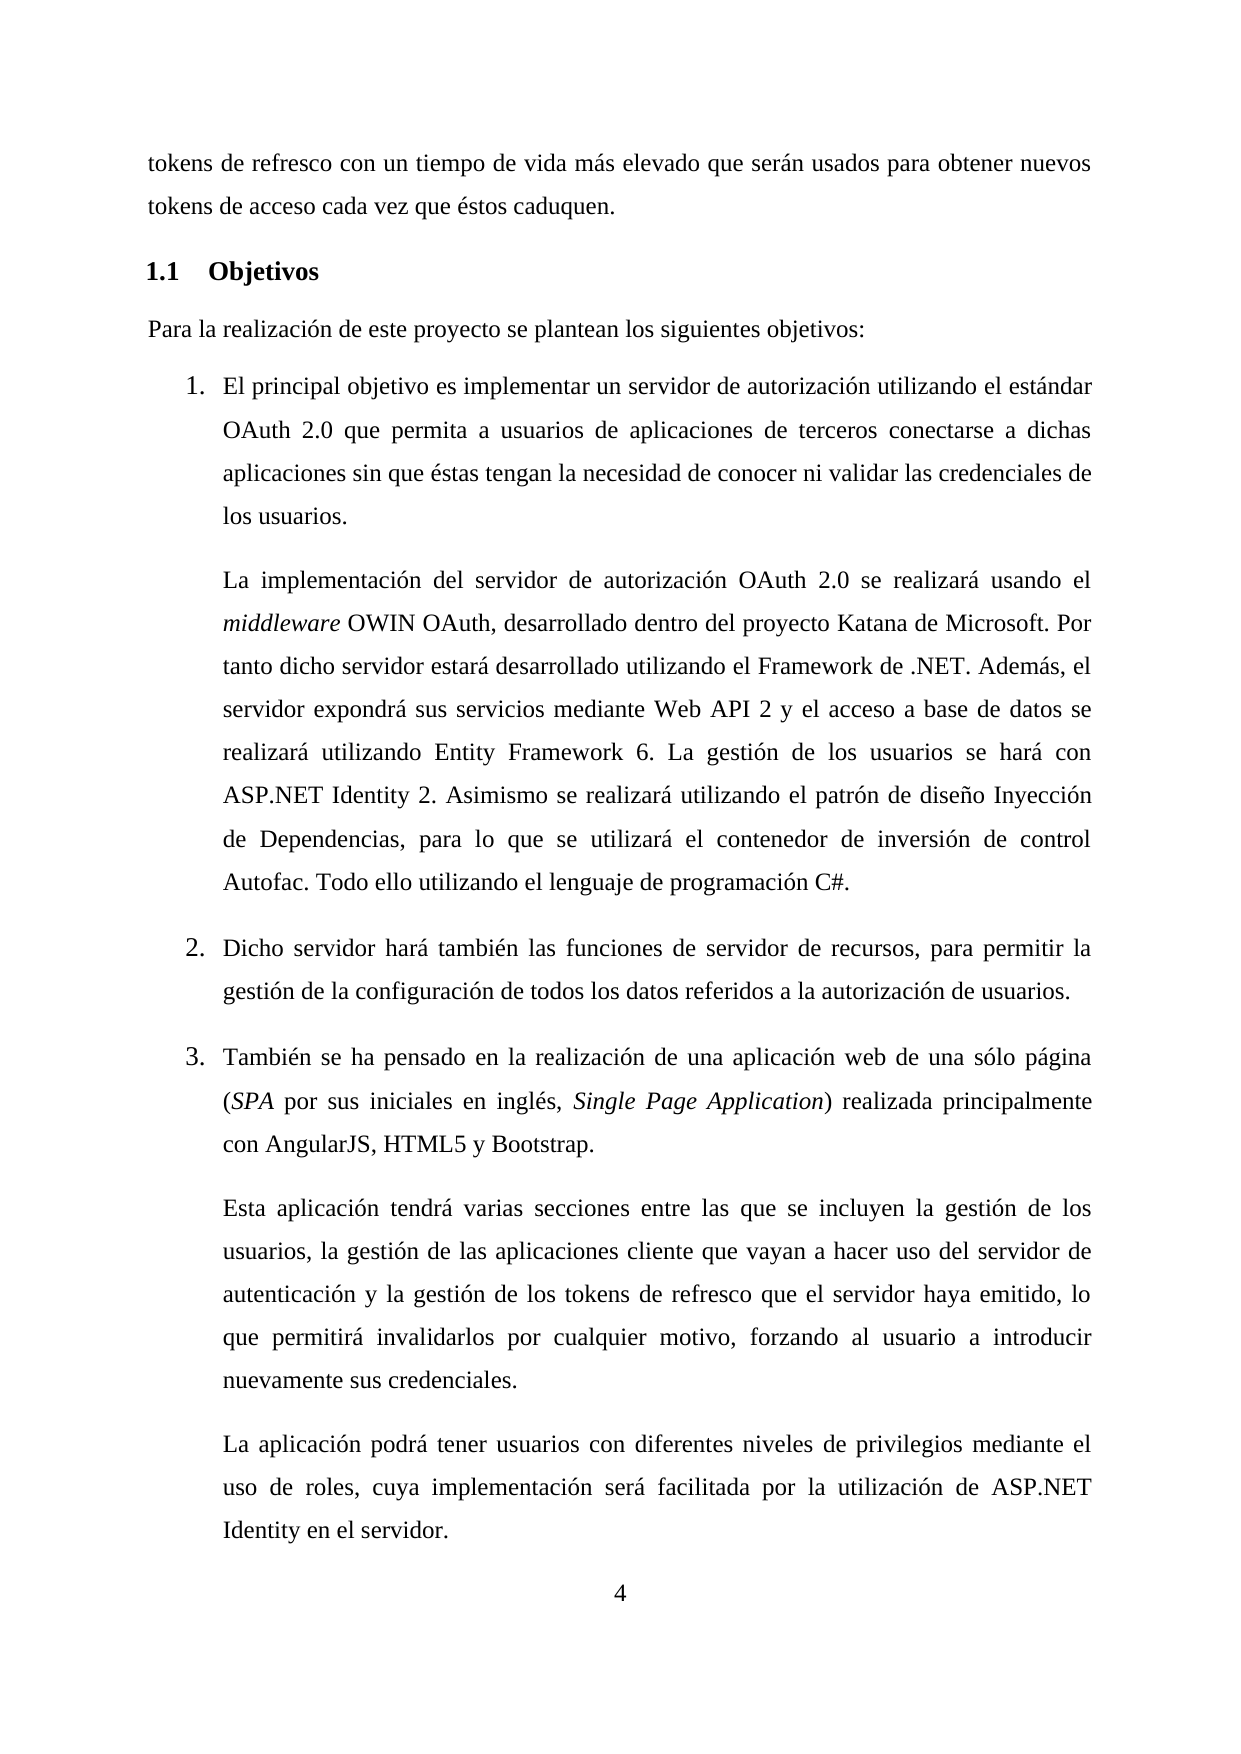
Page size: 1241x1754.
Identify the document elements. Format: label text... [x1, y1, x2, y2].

list La aplicación podrá tener usuarios con diferentes niveles de privilegios mediante el uso de roles, cuya implementación será facilitada por la utilización de ASP.NET Identity en el servidor. [185, 1429, 1093, 1544]
list La implementación del servidor de autorización OAuth 2.0 se realizará usando el middleware OWIN OAuth, desarrollado dentro del proyecto Katana de Microsoft. Por tanto dicho servidor estará desarrollado utilizando el Framework de .NET. Además, el servidor expondrá sus servicios mediante Web API 2 y el acceso a base de datos se realizará utilizando Entity Framework 6. La gestión de los usuarios se hará con ASP.NET Identity 2. Asimismo se realizará utilizando el patrón de diseño Inyección de Dependencias, para lo que se utilizará el contenedor de inversión de control Autofac. Todo ello utilizando el lenguaje de programación C#. [185, 565, 1093, 896]
list Dicho servidor hará también las funciones de servidor de recursos, para permitir la gestión de la configuración de todos los datos referidos a la autorización de usuarios. [185, 931, 1093, 1005]
list Esta aplicación tendrá varias secciones entre las que se incluyen la gestión de los usuarios, la gestión de las aplicaciones cliente que vayan a hacer uso del servidor de autenticación y la gestión de los tokens de refresco que el servidor haya emitido, lo que permitirá invalidarlos por cualquier motivo, forzando al usuario a introducir nuevamente sus credenciales. [185, 1193, 1093, 1394]
list El principal objetivo es implementar un servidor de autorización utilizando el estándar OAuth 2.0 que permita a usuarios de aplicaciones de terceros conectarse a dichas aplicaciones sin que éstas tengan la necesidad de conocer ni validar las credenciales de los usuarios. [185, 369, 1093, 530]
subtitle Objetivos [139, 255, 1093, 286]
text tokens de refresco con un tiempo de vida más elevado que serán usados para obtener nuevos tokens de acceso cada vez que éstos caduquen. [148, 148, 1093, 219]
list También se ha pensado en la realización de una aplicación web de una sólo página (SPA por sus iniciales en inglés, Single Page Application) realizada principalmente con AngularJS, HTML5 y Bootstrap. [185, 1040, 1093, 1158]
text Para la realización de este proyecto se plantean los siguientes objetivos: [148, 314, 1093, 342]
